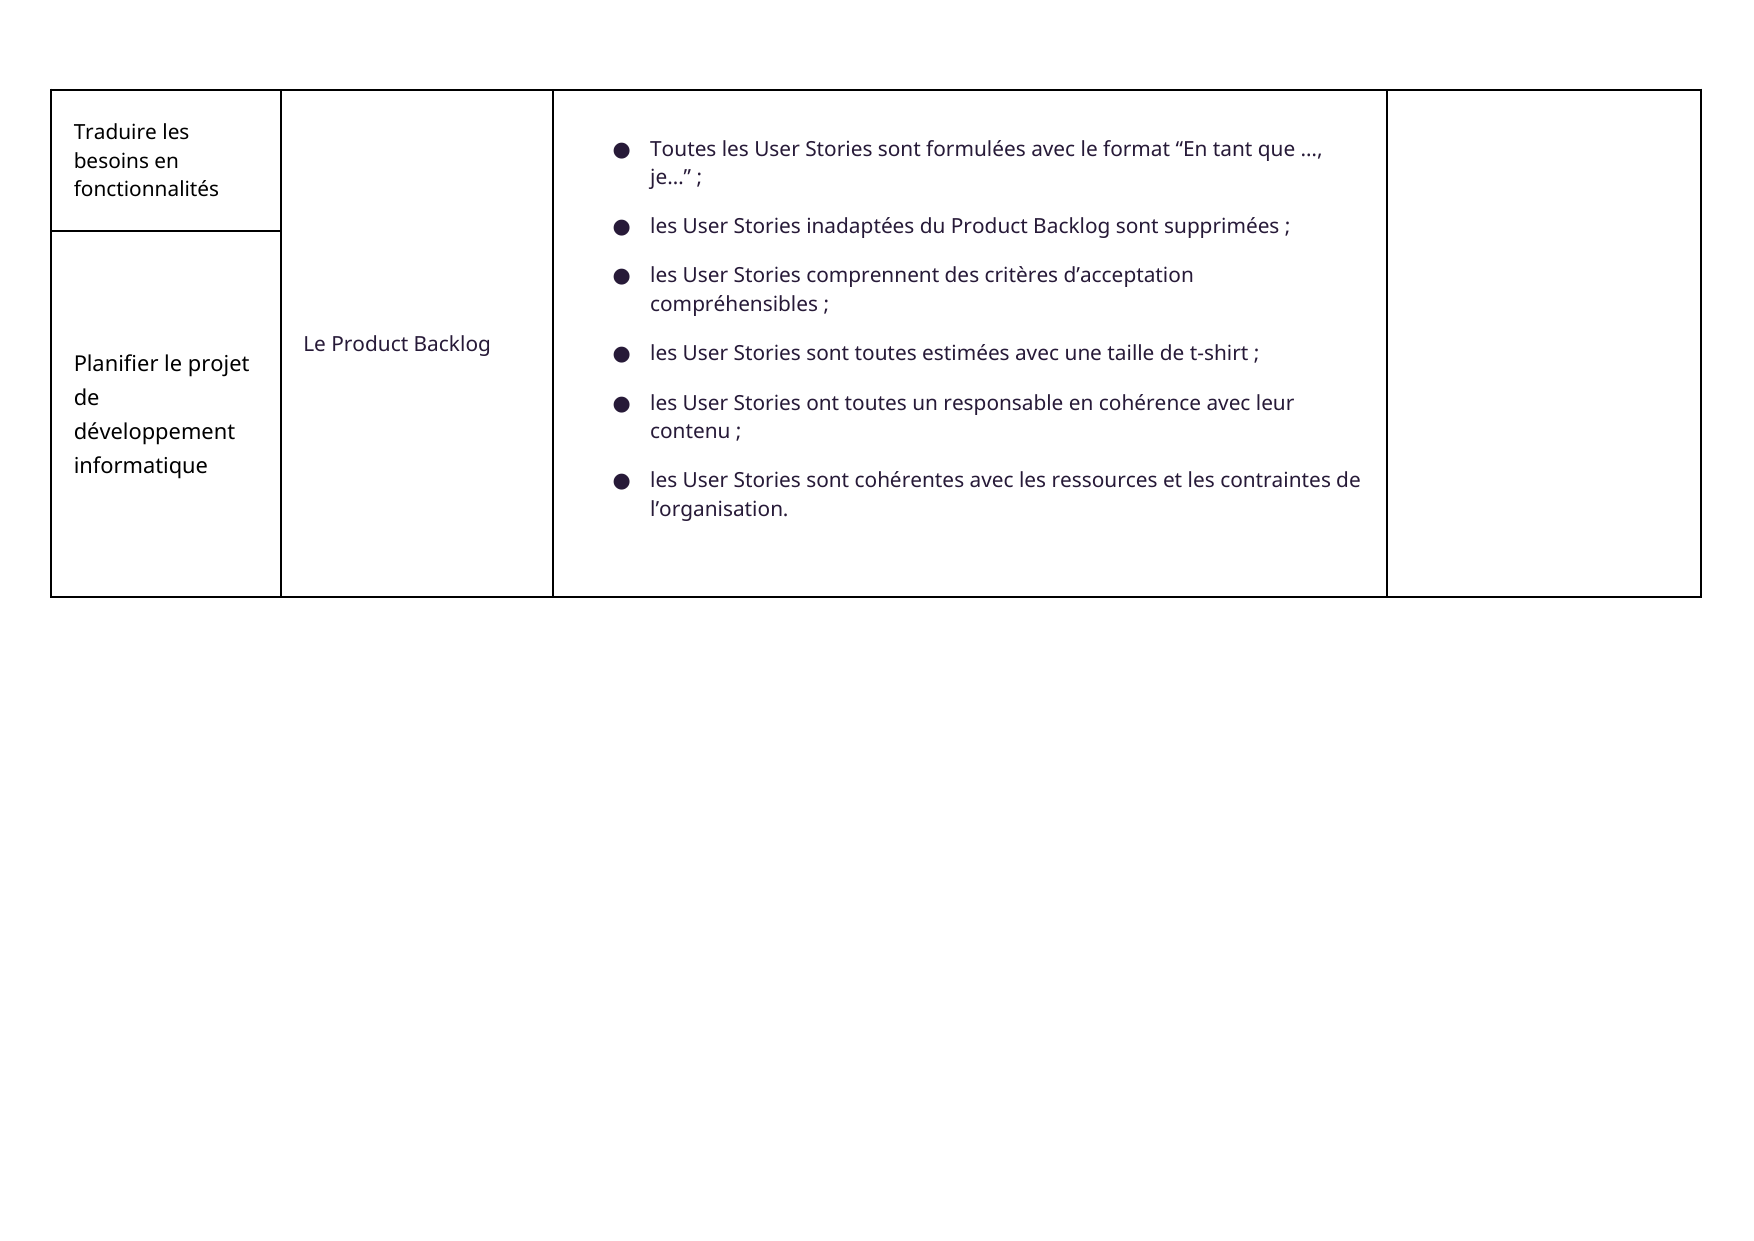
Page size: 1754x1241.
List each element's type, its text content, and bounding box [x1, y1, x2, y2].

table_cell Planifier le projet de développement informatique [52, 232, 280, 596]
table_cell [1388, 91, 1700, 596]
table_cell Toutes les User Stories sont formulées avec le format “En tant que …, je…” ; les User Stories inadaptées du Product Backlog sont supprimées ; les User Stories comprennent des critères d’acceptation compréhensibles ; les User Stories sont toutes estimées avec une taille de t-shirt ; les User Stories ont toutes un responsable en cohérence avec leur contenu ; les User Stories sont cohérentes avec les ressources et les contraintes de l’organisation. [554, 91, 1386, 596]
table_cell Traduire les besoins en fonctionnalités [52, 91, 280, 230]
table_cell Le Product Backlog [282, 91, 552, 596]
